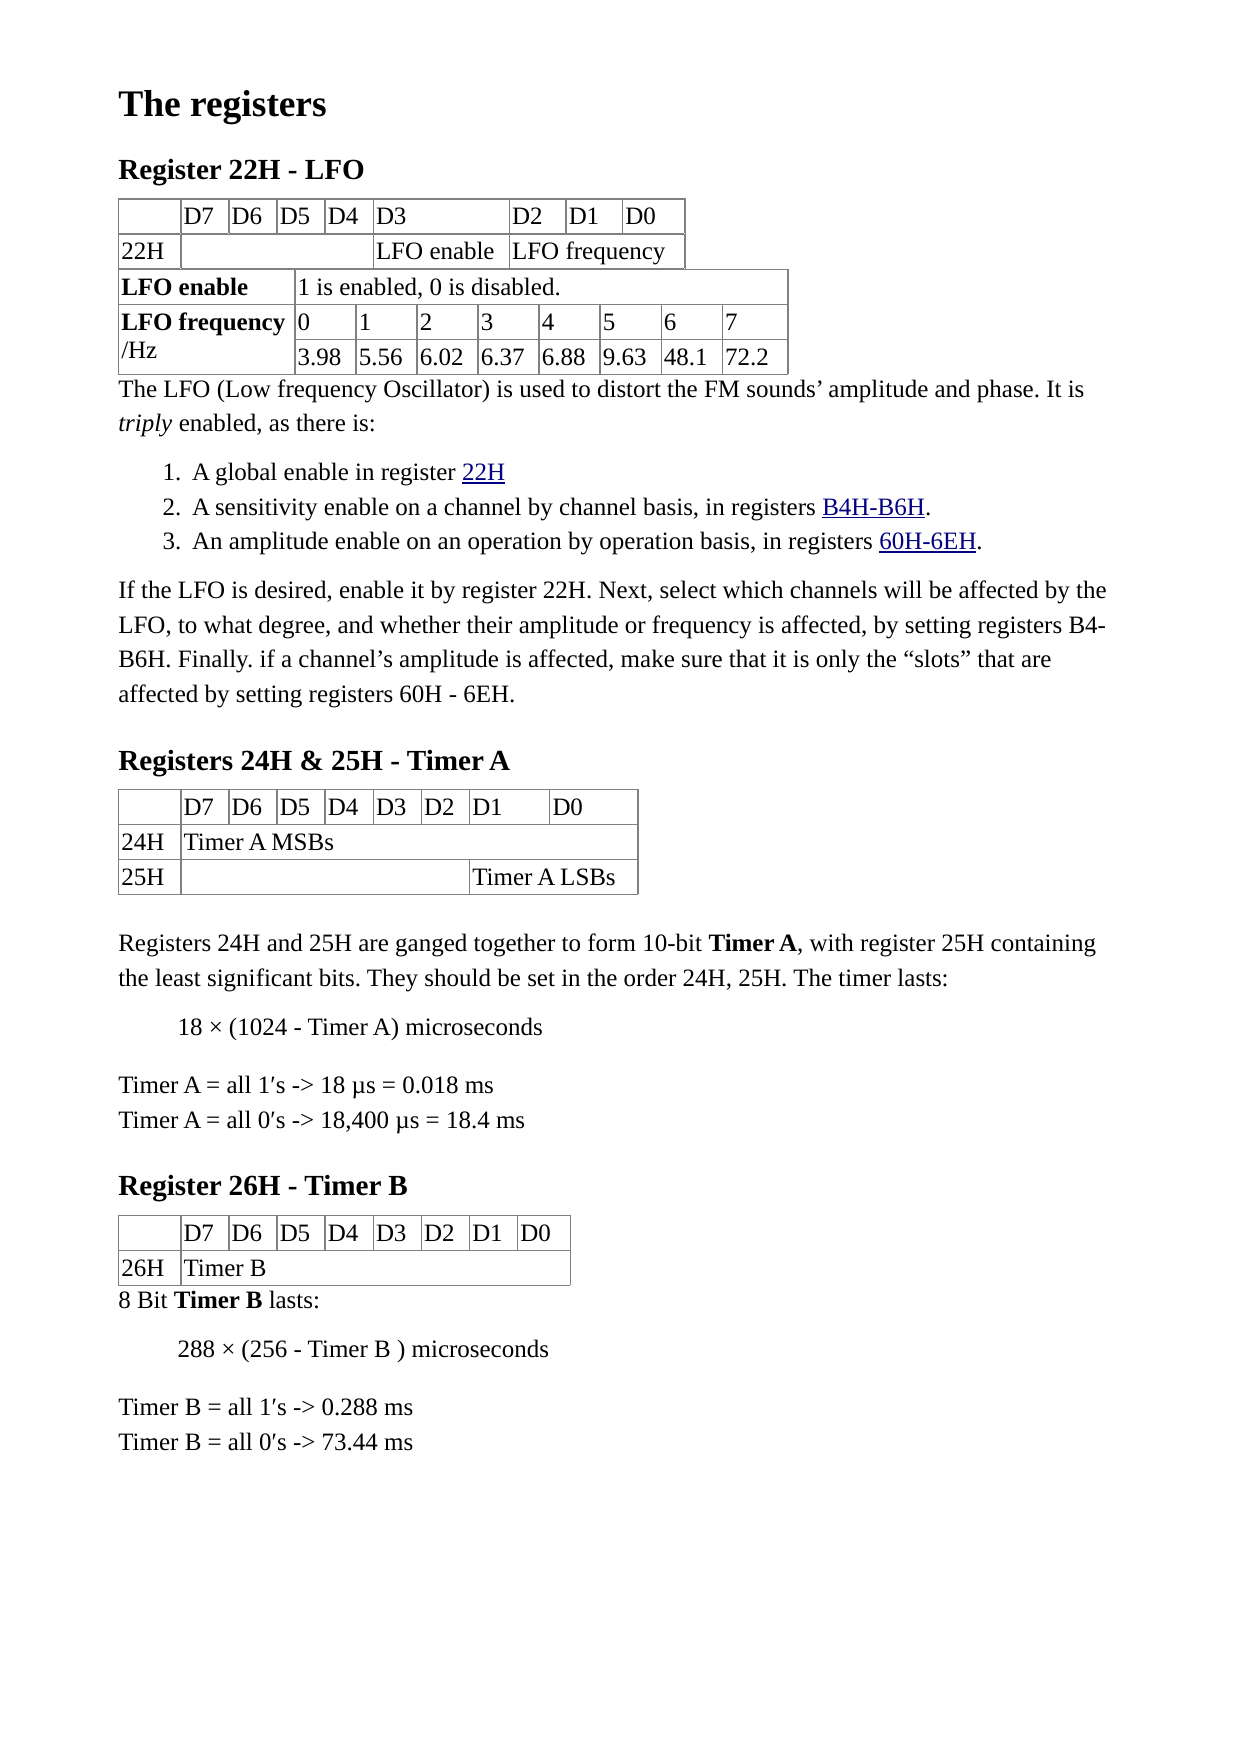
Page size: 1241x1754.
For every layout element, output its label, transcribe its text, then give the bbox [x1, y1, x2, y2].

table_cell 5 [601, 305, 661, 338]
table_header D1 [567, 200, 622, 233]
table_header [119, 1216, 180, 1249]
table_cell [182, 860, 469, 894]
table_header D7 [182, 200, 228, 233]
table_cell 5.56 [357, 340, 416, 373]
table_cell 9.63 [601, 340, 661, 373]
table_cell 4 [540, 305, 599, 338]
table_cell Timer B [182, 1251, 570, 1284]
table_header D2 [422, 1216, 469, 1249]
table_cell LFO frequency /Hz [119, 305, 294, 373]
table_header LFO enable [119, 270, 294, 303]
table_cell 6.88 [540, 340, 599, 373]
table_cell 72.2 [723, 340, 787, 373]
table_cell 22H [119, 235, 180, 268]
table_header [119, 790, 180, 824]
table_header D2 [510, 200, 565, 233]
subtitle Register 22H - LFO [118, 152, 1122, 186]
table_header D4 [326, 1216, 373, 1249]
subtitle Register 26H - Timer B [118, 1168, 1122, 1202]
table_header D1 [470, 1216, 517, 1249]
table_cell LFO enable [374, 235, 509, 268]
table_header D6 [230, 790, 276, 824]
table_header D6 [230, 1216, 276, 1249]
table_cell Timer A MSBs [182, 825, 637, 859]
list An amplitude enable on an operation by operation basis, in registers 60H-6EH. [162, 526, 1122, 555]
table_cell 6.02 [418, 340, 477, 373]
table_header D0 [623, 200, 684, 233]
table_cell 2 [418, 305, 477, 338]
table_cell 26H [119, 1251, 180, 1284]
subtitle Registers 24H & 25H - Timer A [118, 743, 1122, 776]
table_cell 6 [662, 305, 722, 338]
table_header D7 [182, 790, 228, 824]
table_cell 25H [119, 860, 180, 894]
table_header D0 [550, 790, 637, 824]
subtitle The registers [118, 82, 1122, 125]
table_cell LFO frequency [510, 235, 684, 268]
table_cell 3.98 [296, 340, 355, 373]
table_cell 6.37 [479, 340, 538, 373]
table_header D7 [182, 1216, 228, 1249]
table_header [119, 200, 180, 233]
table_header D1 [470, 790, 549, 824]
list 18 × (1024 - Timer A) microseconds [177, 1012, 1122, 1041]
table_cell 3 [479, 305, 538, 338]
table_header D4 [326, 790, 373, 824]
table_header D0 [518, 1216, 570, 1249]
table_cell [182, 235, 373, 268]
table_header 1 is enabled, 0 is disabled. [296, 270, 787, 303]
text Timer B = all 1′s -> 0.288 ms Timer B = all 0′s -> 73.44 ms [118, 1392, 1122, 1455]
text Registers 24H and 25H are ganged together to form 10-bit Timer A, with register 25H containing the least significant bits. They should be set in the order 24H, 25H. The timer lasts: [118, 894, 1122, 992]
table_header D6 [230, 200, 276, 233]
table_cell 7 [723, 305, 787, 338]
table_cell Timer A LSBs [470, 860, 637, 894]
list 288 × (256 - Timer B ) microseconds [177, 1334, 1122, 1363]
table_header D5 [278, 200, 324, 233]
text Timer A = all 1′s -> 18 µs = 0.018 ms Timer A = all 0′s -> 18,400 µs = 18.4 ms [118, 1070, 1122, 1133]
table_cell 0 [296, 305, 355, 338]
text If the LFO is desired, enable it by register 22H. Next, select which channels will be affected by the LFO, to what degree, and whether their amplitude or frequency is affected, by setting registers B4-B6H. Finally. if a channel’s amplitude is affected, make sure that it is only the “slots” that are affected by setting registers 60H - 6EH. [118, 576, 1122, 708]
table_cell 48.1 [662, 340, 722, 373]
table_header D5 [278, 790, 324, 824]
text 8 Bit Timer B lasts: [118, 1285, 1122, 1314]
list A global enable in register 22H [162, 457, 1122, 486]
table_header D3 [374, 200, 509, 233]
table_header D2 [422, 790, 469, 824]
text The LFO (Low frequency Oscillator) is used to distort the FM sounds’ amplitude and phase. It is triply enabled, as there is: [118, 374, 1122, 437]
list A sensitivity enable on a channel by channel basis, in registers B4H-B6H. [162, 492, 1122, 521]
table_cell 24H [119, 825, 180, 859]
table_header D3 [374, 1216, 421, 1249]
table_header D5 [278, 1216, 324, 1249]
table_header D4 [326, 200, 373, 233]
table_header D3 [374, 790, 421, 824]
table_cell 1 [357, 305, 416, 338]
